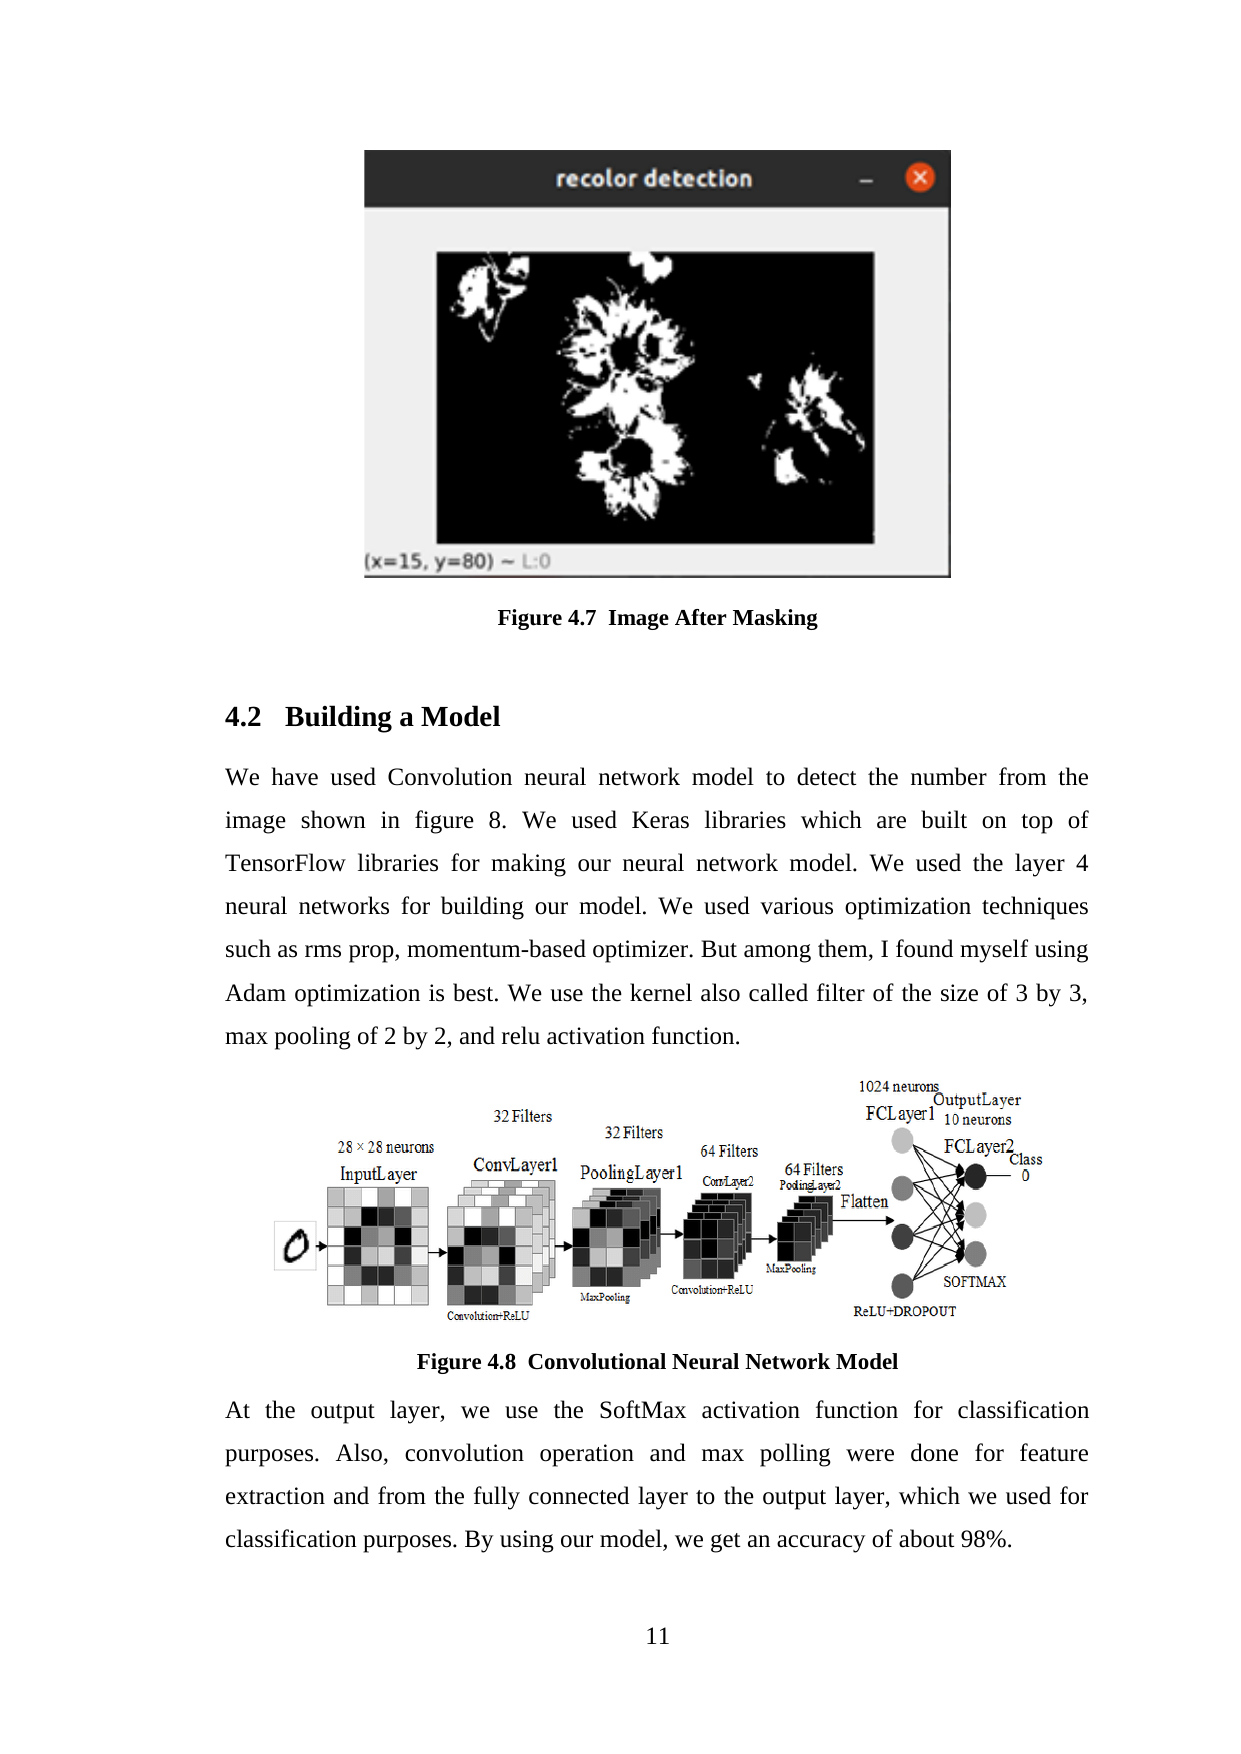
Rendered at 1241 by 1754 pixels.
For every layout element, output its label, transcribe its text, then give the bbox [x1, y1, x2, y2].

subtitle Building a Model [225, 699, 1090, 733]
text Figure 4.7 Image After Masking [225, 604, 1090, 631]
picture [364, 150, 951, 578]
text Figure 4.8 Convolutional Neural Network Model [225, 1348, 1090, 1374]
text At the output layer, we use the SoftMax activation function for classification purposes. Also, convolution operation and max polling were done for feature extraction and from the fully connected layer to the output layer, which we used for classification purposes. By using our model, we get an accuracy of about 98%. [225, 1395, 1090, 1553]
picture [271, 1076, 1044, 1322]
text We have used Convolution neural network model to detect the number from the image shown in figure 8. We used Keras libraries which are built on top of TensorFlow libraries for making our neural network model. We used the layer 4 neural networks for building our model. We used various optimization techniques such as rms prop, momentum-based optimizer. But among them, I found myself using Adam optimization is best. We use the kernel also called filter of the size of 3 by 3, max pooling of 2 by 2, and relu activation function. [225, 762, 1090, 1049]
